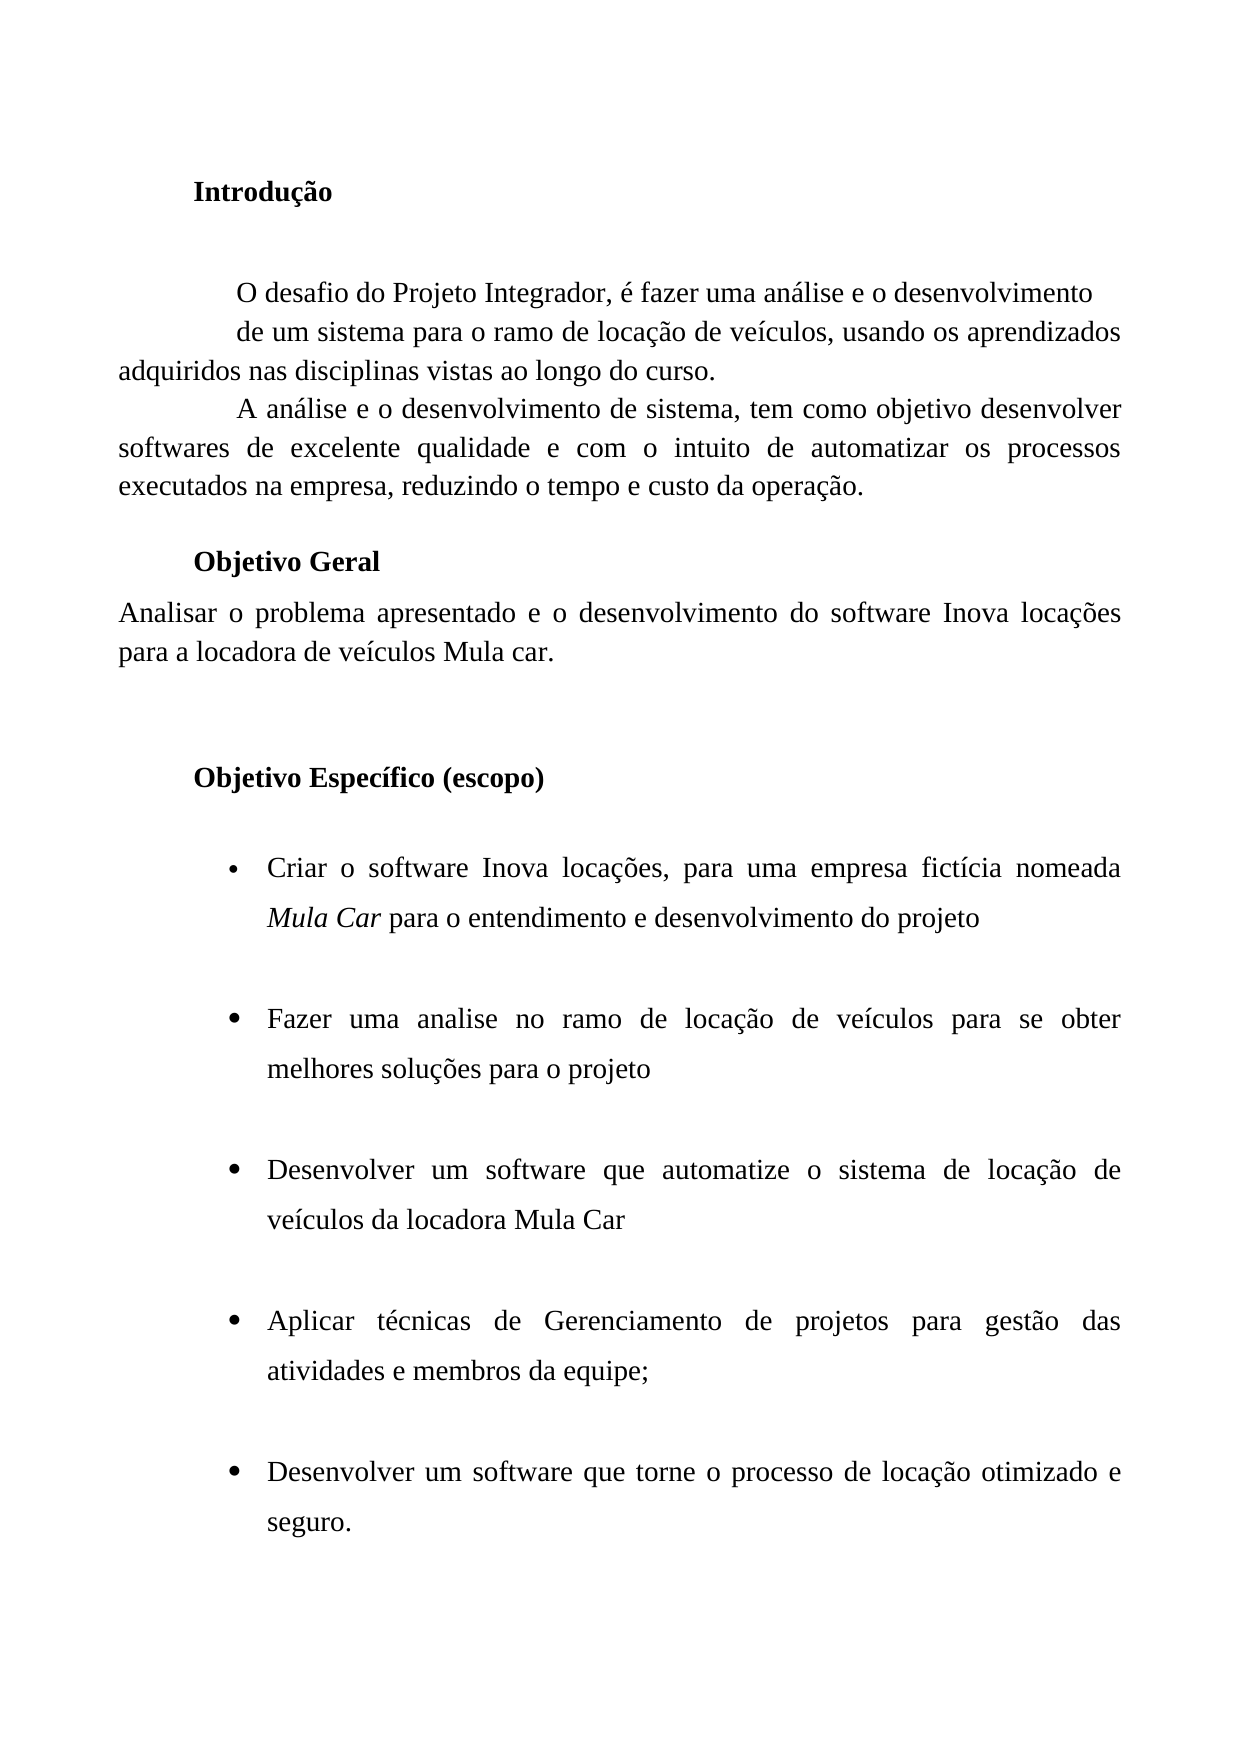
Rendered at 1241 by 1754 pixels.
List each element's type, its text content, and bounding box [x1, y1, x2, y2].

text de um sistema para o ramo de locação de veículos, usando os aprendizados adquiridos nas disciplinas vistas ao longo do curso. [118, 314, 1122, 386]
text O desafio do Projeto Integrador, é fazer uma análise e o desenvolvimento [118, 276, 1122, 309]
text Analisar o problema apresentado e o desenvolvimento do software Inova locações para a locadora de veículos Mula car. [118, 595, 1122, 667]
subtitle Introdução [118, 174, 1122, 208]
list Aplicar técnicas de Gerenciamento de projetos para gestão das atividades e membros da equipe; [229, 1303, 1122, 1387]
subtitle Objetivo Geral [118, 544, 1122, 578]
list Fazer uma analise no ramo de locação de veículos para se obter melhores soluções para o projeto [229, 1001, 1122, 1085]
subtitle Objetivo Específico (escopo) [118, 760, 1122, 794]
list Desenvolver um software que automatize o sistema de locação de veículos da locadora Mula Car [229, 1152, 1122, 1236]
text A análise e o desenvolvimento de sistema, tem como objetivo desenvolver softwares de excelente qualidade e com o intuito de automatizar os processos executados na empresa, reduzindo o tempo e custo da operação. [118, 391, 1122, 502]
list Desenvolver um software que torne o processo de locação otimizado e seguro. [229, 1454, 1122, 1538]
list Criar o software Inova locações, para uma empresa fictícia nomeada Mula Car para o entendimento e desenvolvimento do projeto [229, 850, 1122, 934]
